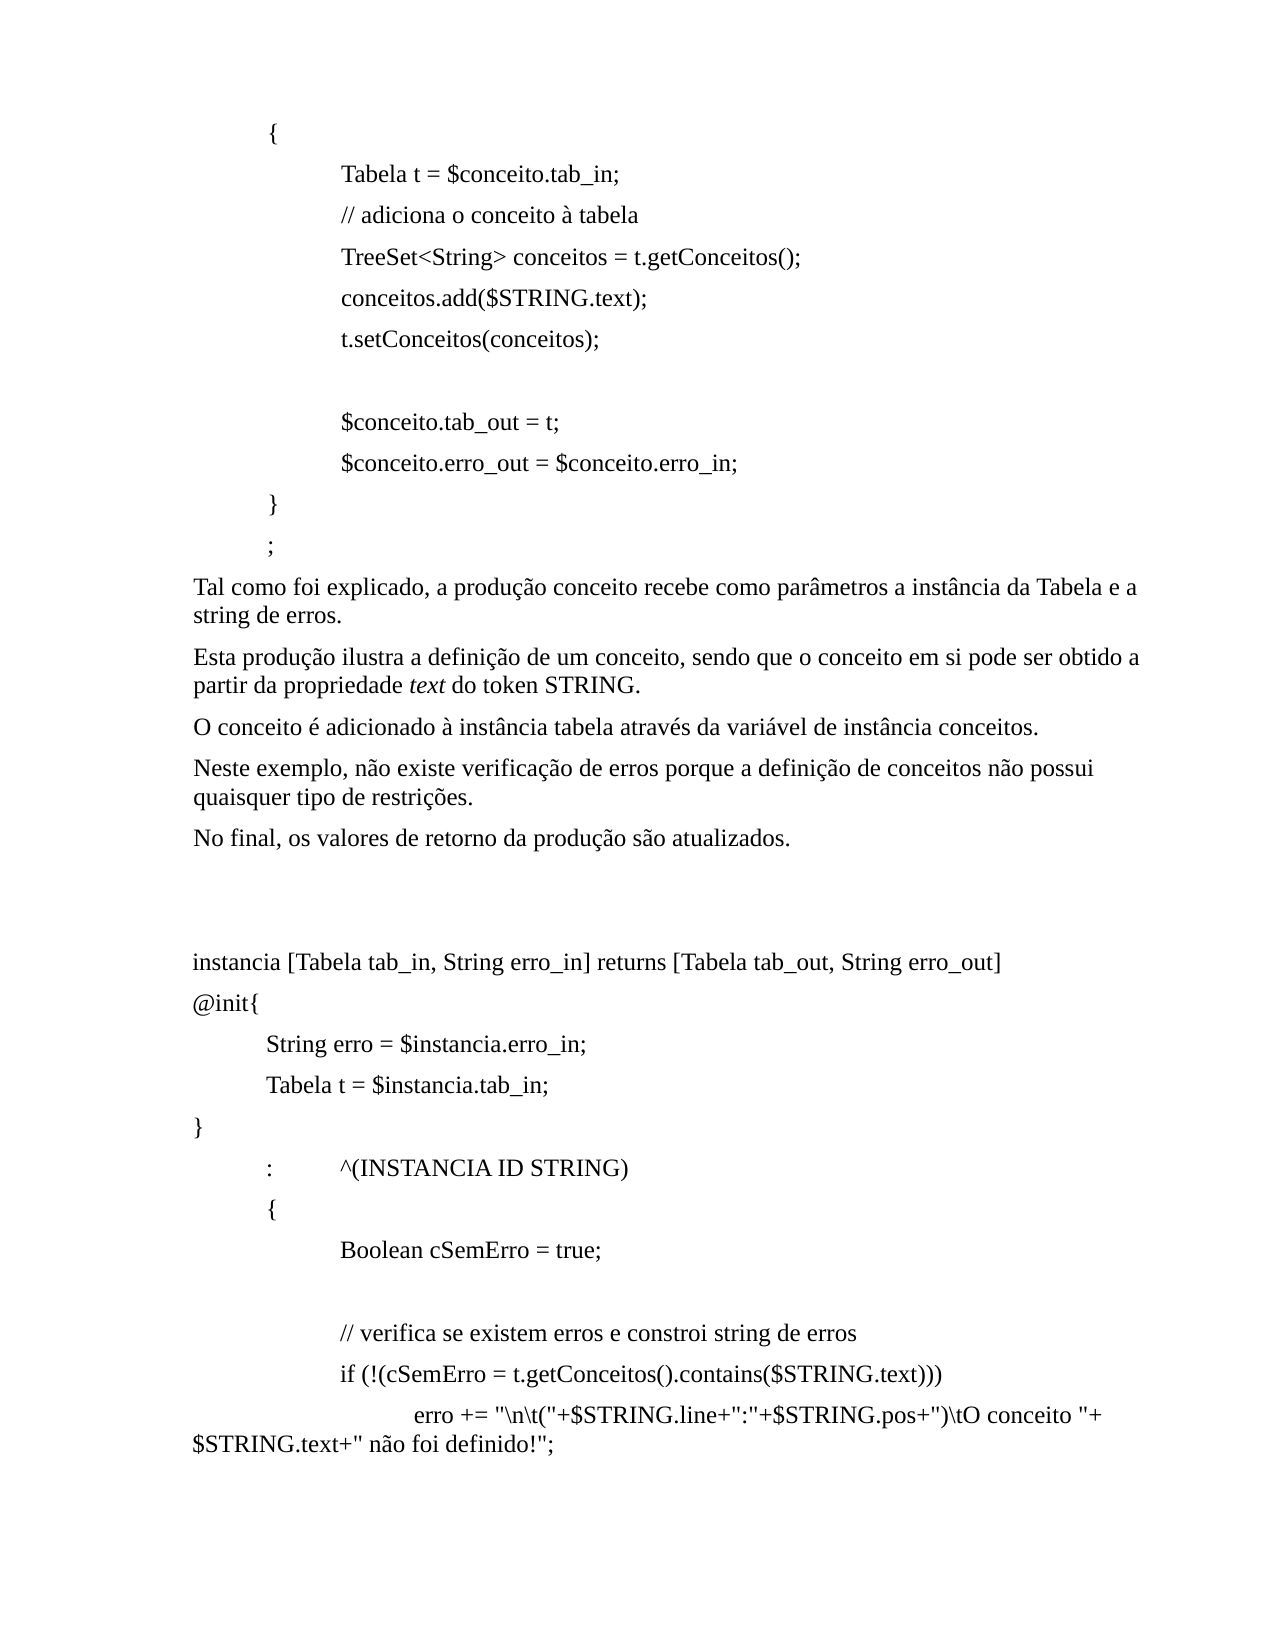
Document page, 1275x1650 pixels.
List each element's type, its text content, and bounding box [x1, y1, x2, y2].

list TreeSet<String> conceitos = t.getConceitos(); [156, 242, 1157, 271]
text if (!(cSemErro = t.getConceitos().contains($STRING.text))) [118, 1359, 1157, 1388]
text Tabela t = $instancia.tab_in; [118, 1071, 1157, 1099]
text instancia [Tabela tab_in, String erro_in] returns [Tabela tab_out, String erro_out] [118, 947, 1157, 976]
text { [118, 1194, 1157, 1223]
list Tal como foi explicado, a produção conceito recebe como parâmetros a instância da Tabela e a string de erros. [156, 572, 1157, 629]
text erro += "\n\t("+$STRING.line+":"+$STRING.pos+")\tO conceito "+ $STRING.text+" não foi definido!"; [118, 1401, 1157, 1458]
list ; [156, 531, 1157, 559]
text String erro = $instancia.erro_in; [118, 1029, 1157, 1058]
list $conceito.tab_out = t; [156, 407, 1157, 436]
text : ^(INSTANCIA ID STRING) [118, 1153, 1157, 1182]
text Boolean cSemErro = true; [118, 1236, 1157, 1264]
list Esta produção ilustra a definição de um conceito, sendo que o conceito em si pode ser obtido a partir da propriedade text do token STRING. [156, 642, 1157, 699]
list Neste exemplo, não existe verificação de erros porque a definição de conceitos não possui quaisquer tipo de restrições. [156, 753, 1157, 811]
list { [156, 118, 1157, 147]
list // adiciona o conceito à tabela [156, 201, 1157, 229]
list $conceito.erro_out = $conceito.erro_in; [156, 448, 1157, 477]
text } [118, 1112, 1157, 1141]
list } [156, 489, 1157, 518]
list t.setConceitos(conceitos); [156, 324, 1157, 353]
text // verifica se existem erros e constroi string de erros [118, 1318, 1157, 1347]
list No final, os valores de retorno da produção são atualizados. [156, 823, 1157, 852]
list Tabela t = $conceito.tab_in; [156, 159, 1157, 188]
list conceitos.add($STRING.text); [156, 283, 1157, 312]
text @init{ [118, 988, 1157, 1017]
list O conceito é adicionado à instância tabela através da variável de instância conceitos. [156, 712, 1157, 741]
